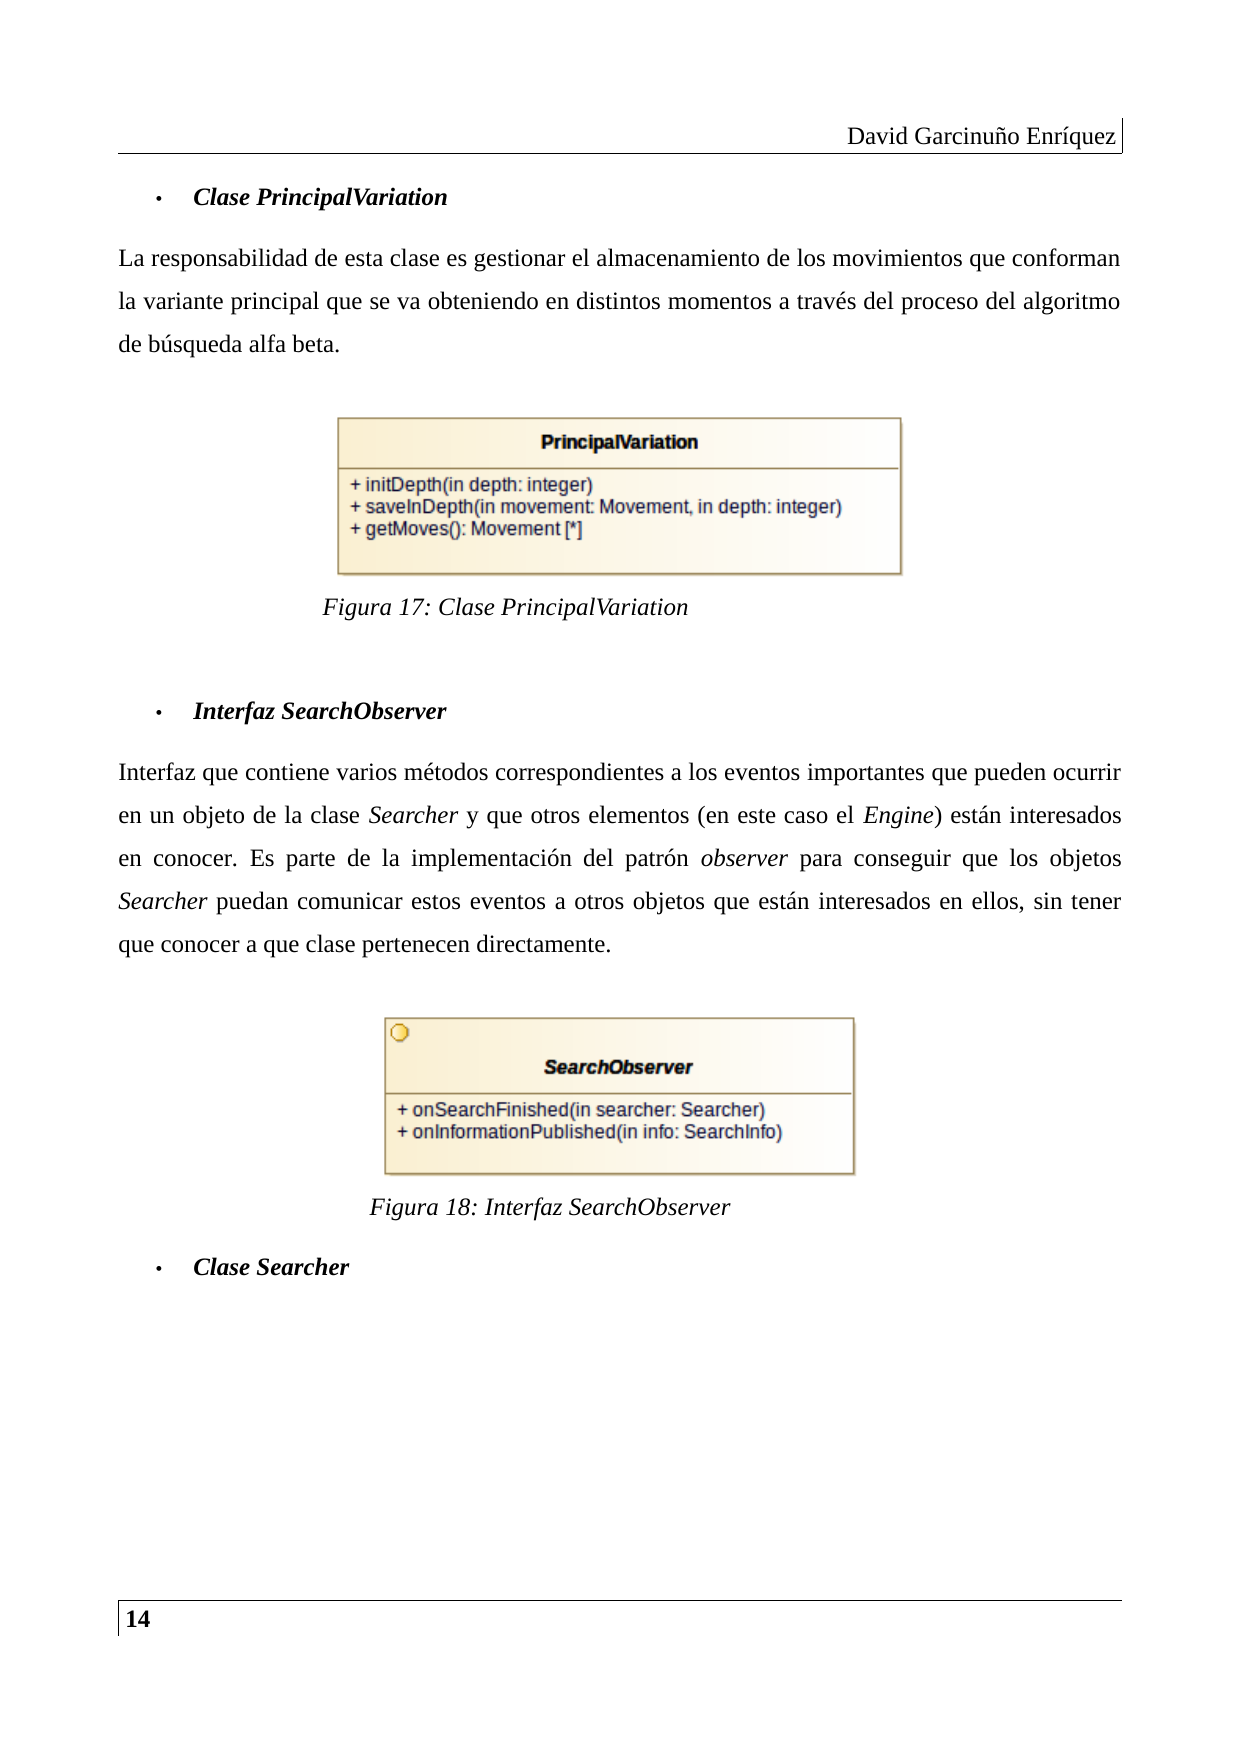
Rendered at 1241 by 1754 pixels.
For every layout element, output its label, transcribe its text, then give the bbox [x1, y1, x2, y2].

picture [369, 1002, 872, 1192]
picture [322, 402, 918, 592]
list Interfaz SearchObserver [156, 696, 1122, 724]
list Clase PrincipalVariation [156, 182, 1122, 211]
text La responsabilidad de esta clase es gestionar el almacenamiento de los movimientos que conforman la variante principal que se va obteniendo en distintos momentos a través del proceso del algoritmo de búsqueda alfa beta. [118, 243, 1122, 358]
text Figura 18: Interfaz SearchObserver [369, 1192, 871, 1220]
list Clase Searcher [156, 1252, 1122, 1280]
text Figura 17: Clase PrincipalVariation [322, 592, 918, 621]
text Interfaz que contiene varios métodos correspondientes a los eventos importantes que pueden ocurrir en un objeto de la clase Searcher y que otros elementos (en este caso el Engine) están interesados en conocer. Es parte de la implementación del patrón observer para conseguir que los objetos Searcher puedan comunicar estos eventos a otros objetos que están interesados en ellos, sin tener que conocer a que clase pertenecen directamente. [118, 757, 1122, 958]
